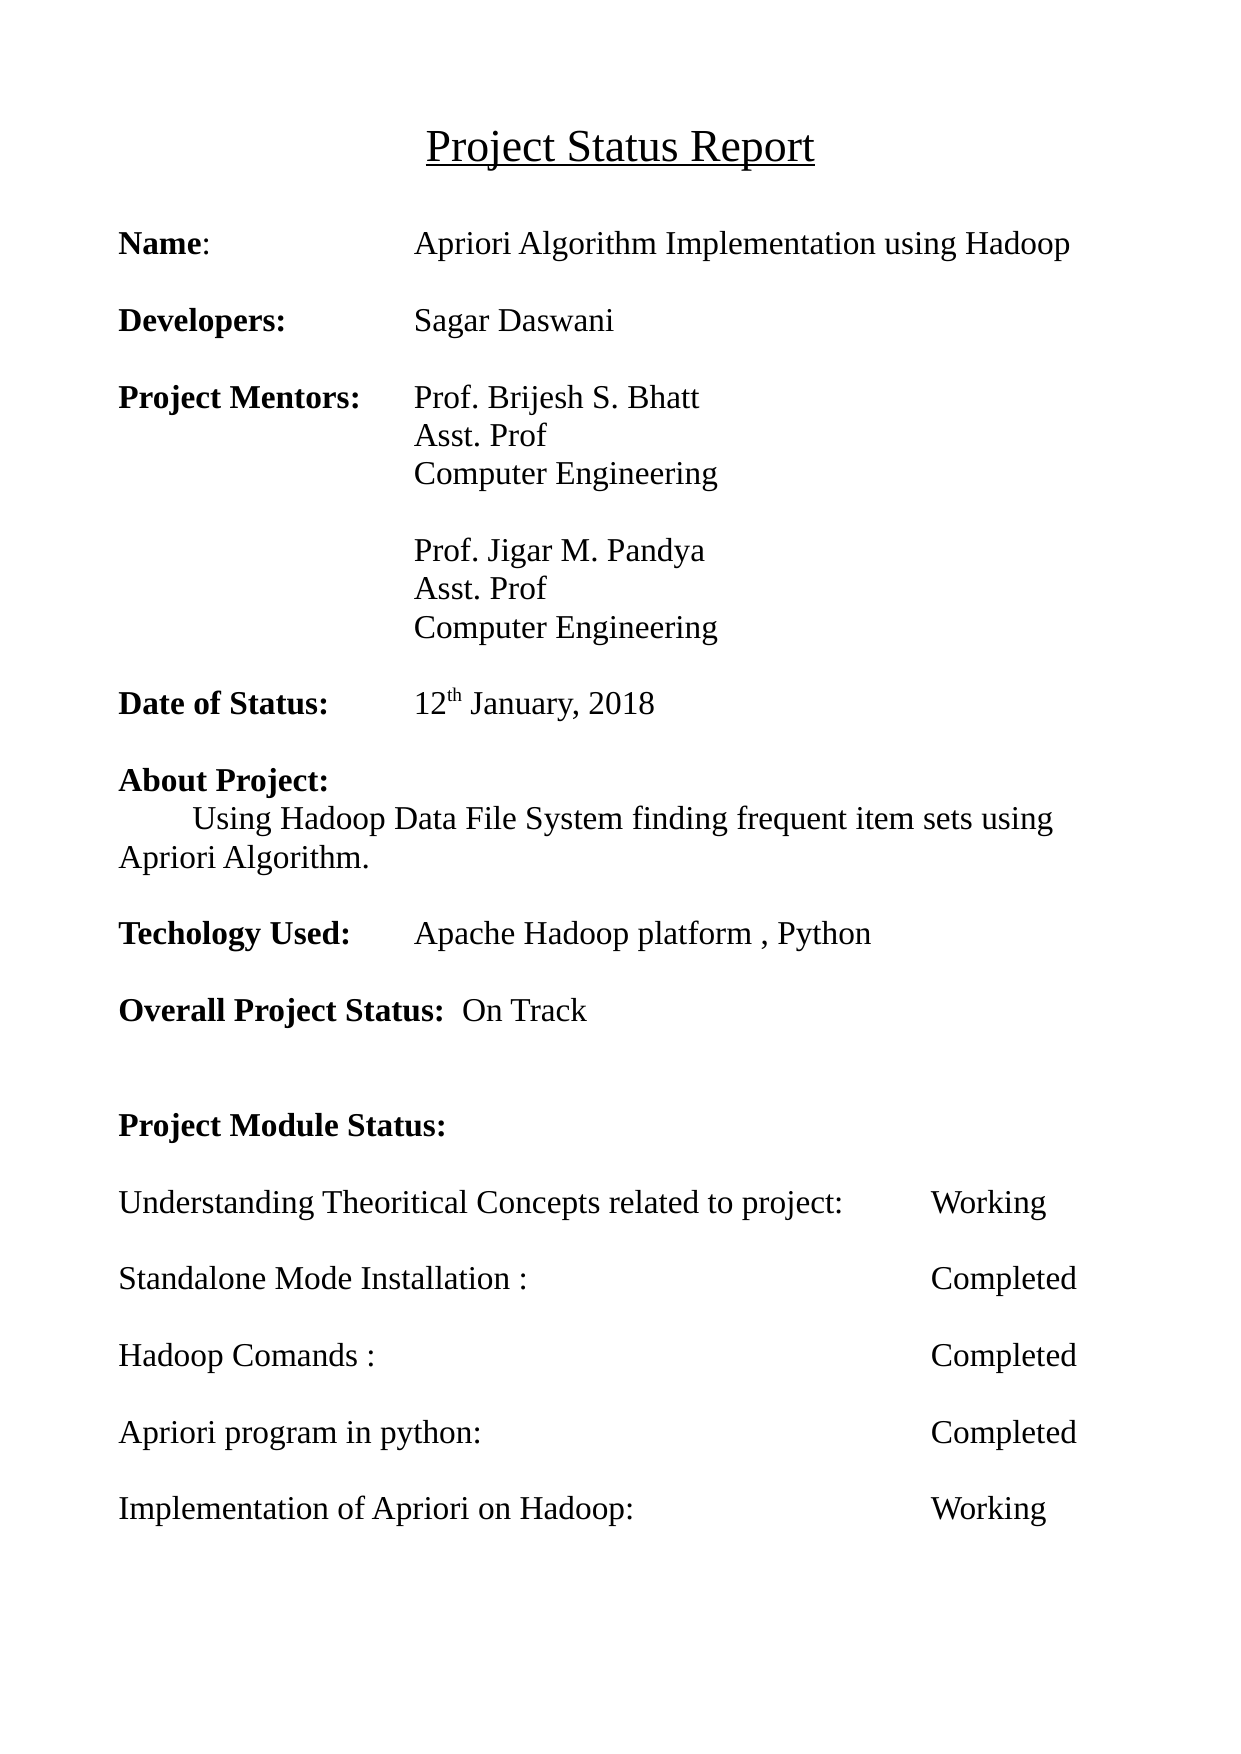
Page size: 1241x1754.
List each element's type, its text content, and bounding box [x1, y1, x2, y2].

text Project Mentors: Prof. Brijesh S. Bhatt [118, 377, 1122, 415]
text Computer Engineering [118, 453, 1122, 492]
text Prof. Jigar M. Pandya [118, 530, 1122, 568]
text Apriori program in python: Completed [118, 1412, 1122, 1450]
text Using Hadoop Data File System finding frequent item sets using Apriori Algorithm. [118, 798, 1122, 875]
text About Project: [118, 760, 1122, 798]
text Asst. Prof [118, 415, 1122, 453]
text Hadoop Comands : Completed [118, 1335, 1122, 1373]
text Project Module Status: [118, 1105, 1122, 1143]
text Name: Apriori Algorithm Implementation using Hadoop [118, 223, 1122, 262]
text Asst. Prof [118, 568, 1122, 607]
text Standalone Mode Installation : Completed [118, 1258, 1122, 1297]
text Understanding Theoritical Concepts related to project: Working [118, 1182, 1122, 1220]
text Techology Used: Apache Hadoop platform , Python [118, 913, 1122, 952]
text Project Status Report [118, 118, 1122, 171]
text Overall Project Status: On Track [118, 990, 1122, 1028]
text Developers: Sagar Daswani [118, 300, 1122, 338]
text Computer Engineering [118, 607, 1122, 645]
text Implementation of Apriori on Hadoop: Working [118, 1488, 1122, 1527]
text Date of Status: 12th January, 2018 [118, 683, 1122, 722]
